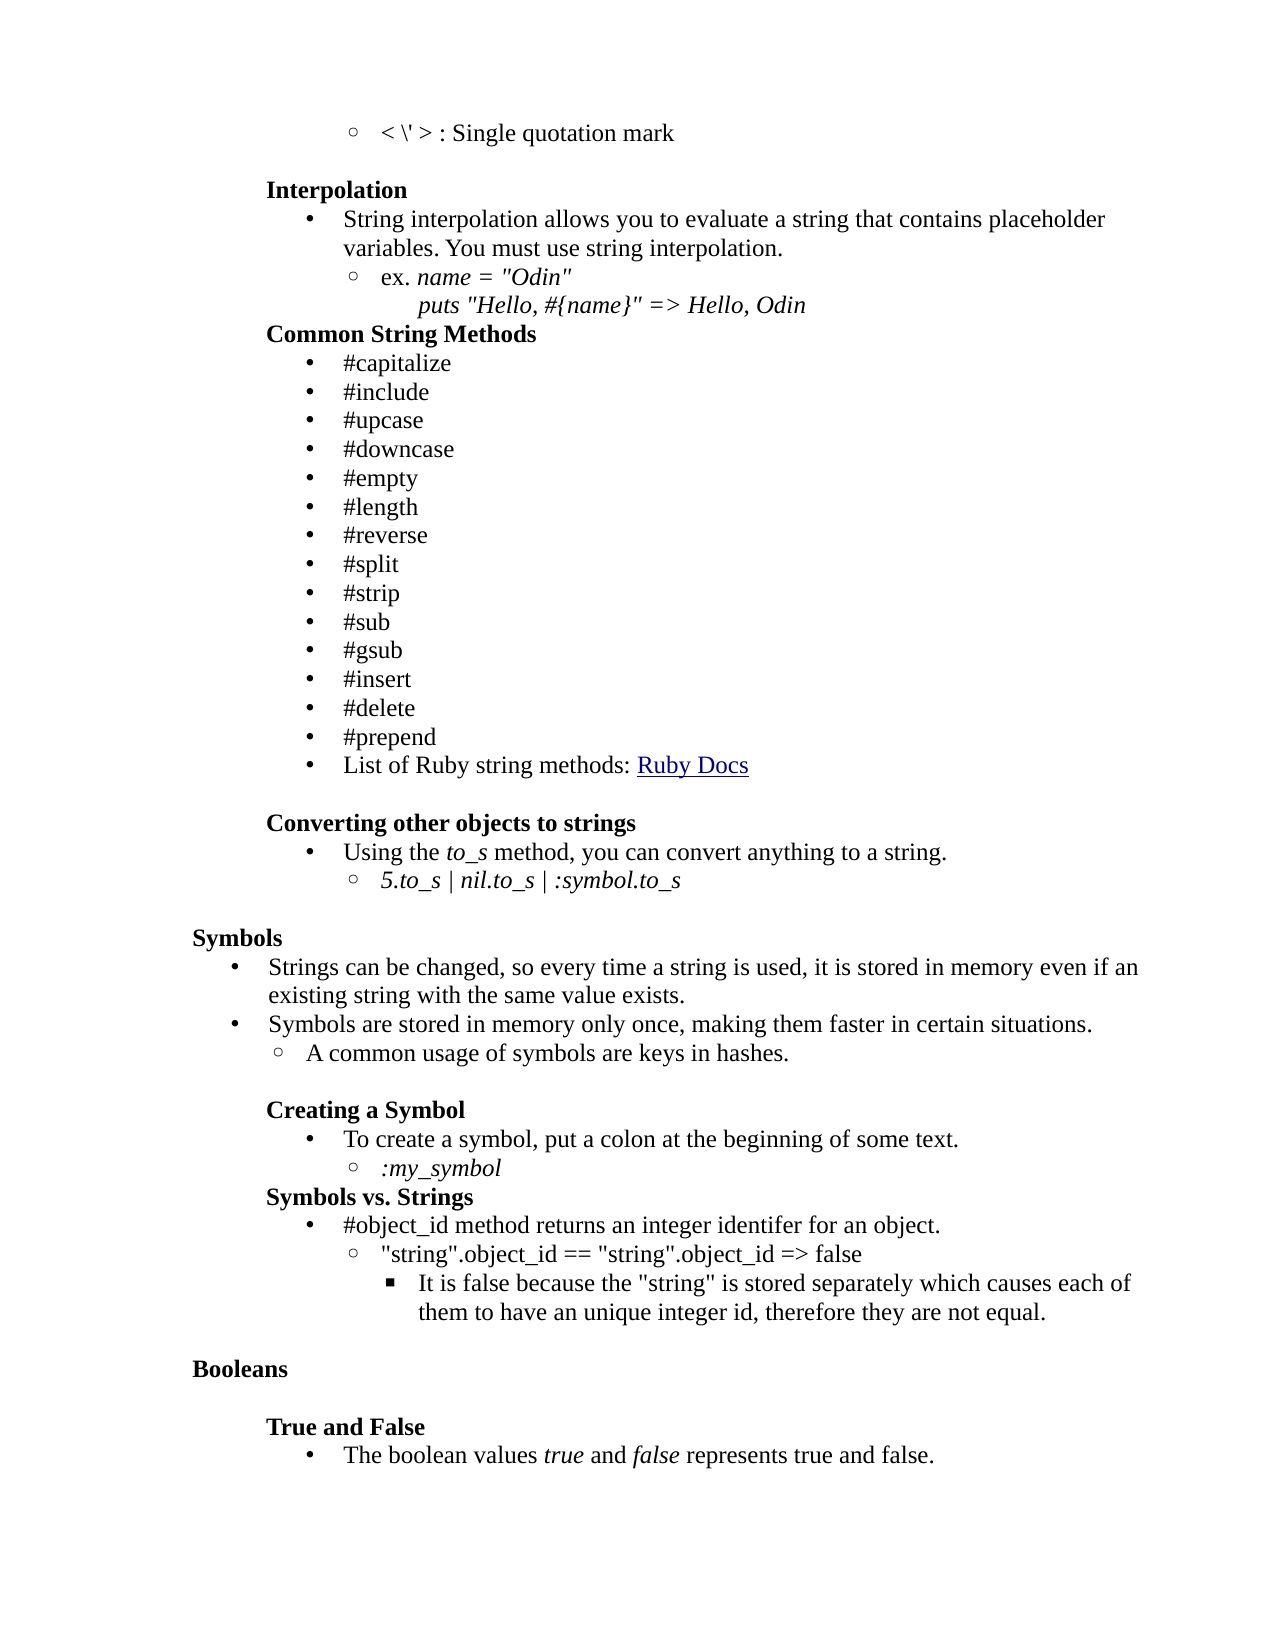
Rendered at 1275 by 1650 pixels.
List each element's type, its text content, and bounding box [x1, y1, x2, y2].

list < \' > : Single quotation mark [343, 118, 1157, 147]
list #upcase [306, 406, 1157, 434]
list A common usage of symbols are keys in hashes. [268, 1038, 1157, 1067]
list It is false because the "string" is stored separately which causes each of them to have an unique integer id, therefore they are not equal. [381, 1268, 1157, 1326]
list #downcase [306, 434, 1157, 463]
list #reverse [306, 521, 1157, 549]
list :my_symbol [343, 1153, 1157, 1182]
text Symbols [118, 923, 1157, 952]
list #length [306, 492, 1157, 521]
list String interpolation allows you to evaluate a string that contains placeholder variables. You must use string interpolation. [306, 204, 1157, 262]
list #delete [306, 693, 1157, 722]
list ex. name = "Odin" [343, 262, 1157, 291]
text True and False [118, 1412, 1157, 1441]
list #strip [306, 578, 1157, 607]
list #split [306, 549, 1157, 578]
list #gsub [306, 636, 1157, 664]
list The boolean values true and false represents true and false. [306, 1441, 1157, 1469]
list Strings can be changed, so every time a string is used, it is stored in memory even if an existing string with the same value exists. [231, 952, 1157, 1009]
list To create a symbol, put a colon at the beginning of some text. [306, 1124, 1157, 1153]
list List of Ruby string methods: Ruby Docs [306, 751, 1157, 779]
text Interpolation [118, 176, 1157, 204]
list Symbols are stored in memory only once, making them faster in certain situations. [231, 1009, 1157, 1038]
list #capitalize [306, 348, 1157, 377]
text Common String Methods [118, 319, 1157, 348]
list puts "Hello, #{name}" => Hello, Odin [381, 291, 1157, 319]
list #prepend [306, 722, 1157, 751]
list #include [306, 377, 1157, 406]
list #object_id method returns an integer identifer for an object. [306, 1211, 1157, 1239]
list #insert [306, 664, 1157, 693]
text Symbols vs. Strings [118, 1182, 1157, 1211]
list #empty [306, 463, 1157, 492]
text Booleans [118, 1354, 1157, 1383]
list "string".object_id == "string".object_id => false [343, 1239, 1157, 1268]
list #sub [306, 607, 1157, 636]
list 5.to_s | nil.to_s | :symbol.to_s [343, 866, 1157, 894]
text Converting other objects to strings [118, 808, 1157, 837]
list Using the to_s method, you can convert anything to a string. [306, 837, 1157, 866]
text Creating a Symbol [118, 1096, 1157, 1124]
